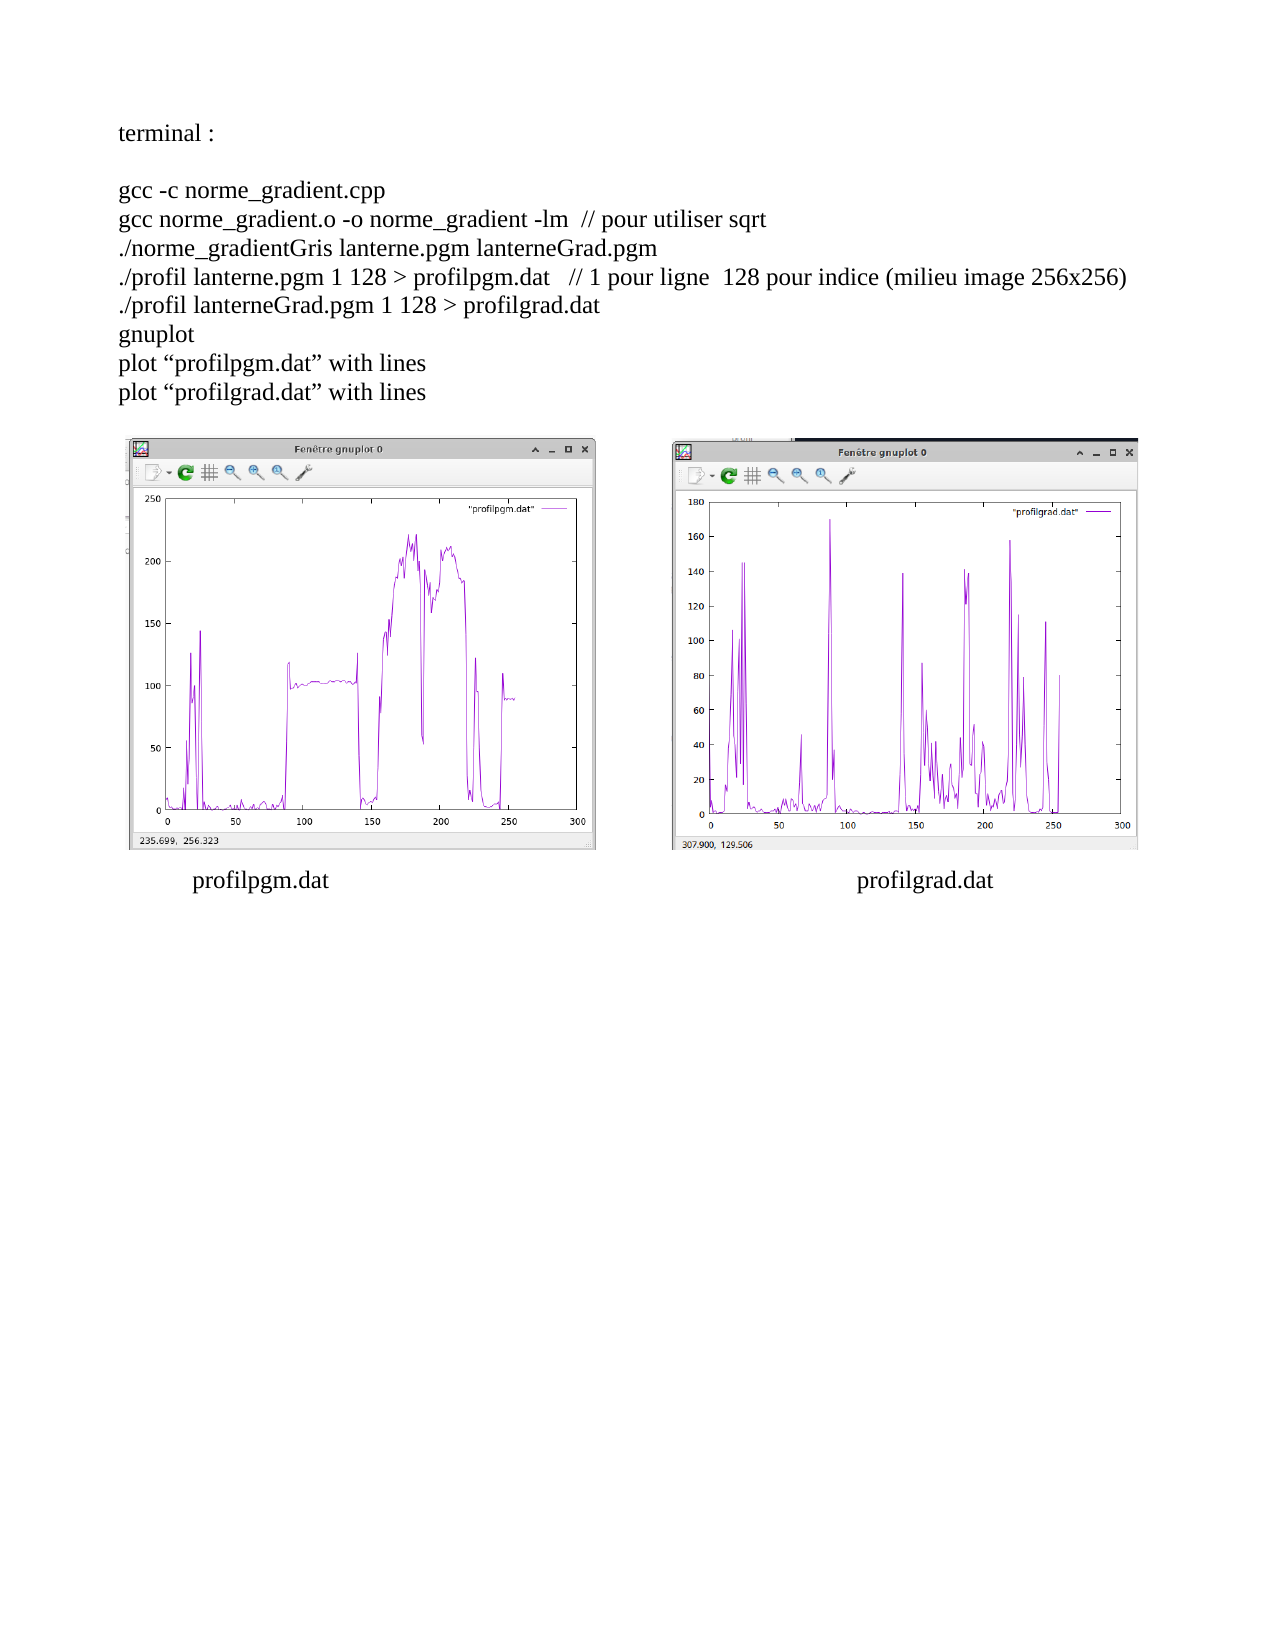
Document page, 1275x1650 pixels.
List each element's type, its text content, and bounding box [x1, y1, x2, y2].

text ./profil lanterneGrad.pgm 1 128 > profilgrad.dat [118, 291, 1157, 319]
picture [125, 435, 280, 850]
text gcc -c norme_gradient.cpp [118, 176, 1157, 204]
text terminal : [118, 118, 1157, 147]
text gcc norme_gradient.o -o norme_gradient -lm // pour utiliser sqrt [118, 204, 1157, 233]
text plot “profilpgm.dat” with lines [118, 348, 1157, 377]
text gnuplot [118, 319, 1157, 348]
picture [746, 438, 1062, 850]
text plot “profilgrad.dat” with lines [118, 377, 1157, 406]
text ./profil lanterne.pgm 1 128 > profilpgm.dat // 1 pour ligne 128 pour indice (milieu image 256x256) [118, 262, 1157, 291]
text profilpgm.dat profilgrad.dat [118, 866, 1157, 894]
text ./norme_gradientGris lanterne.pgm lanterneGrad.pgm [118, 233, 1157, 262]
